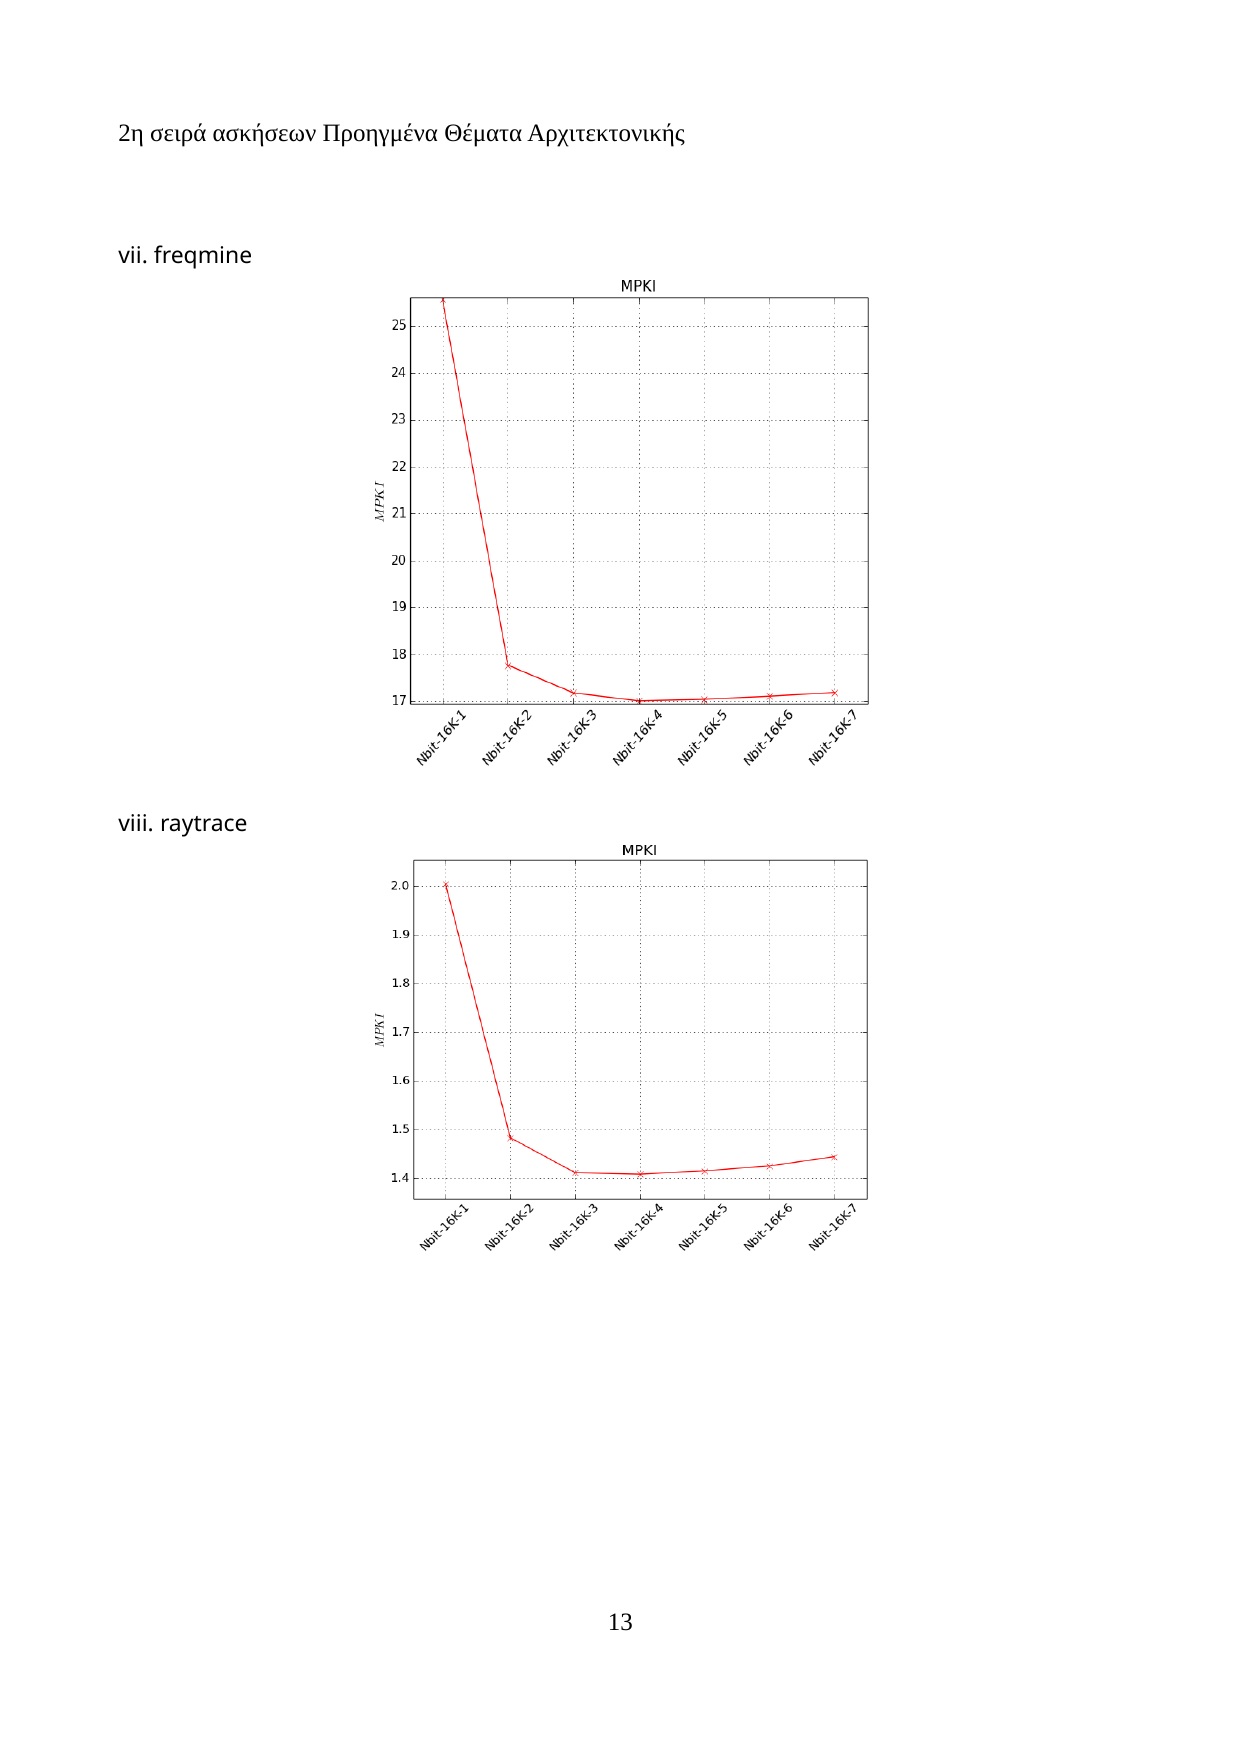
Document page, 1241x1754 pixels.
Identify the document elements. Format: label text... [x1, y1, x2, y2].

title raytrace [118, 807, 1122, 838]
picture [367, 270, 873, 776]
picture [367, 837, 873, 1259]
title freqmine [118, 239, 1122, 270]
